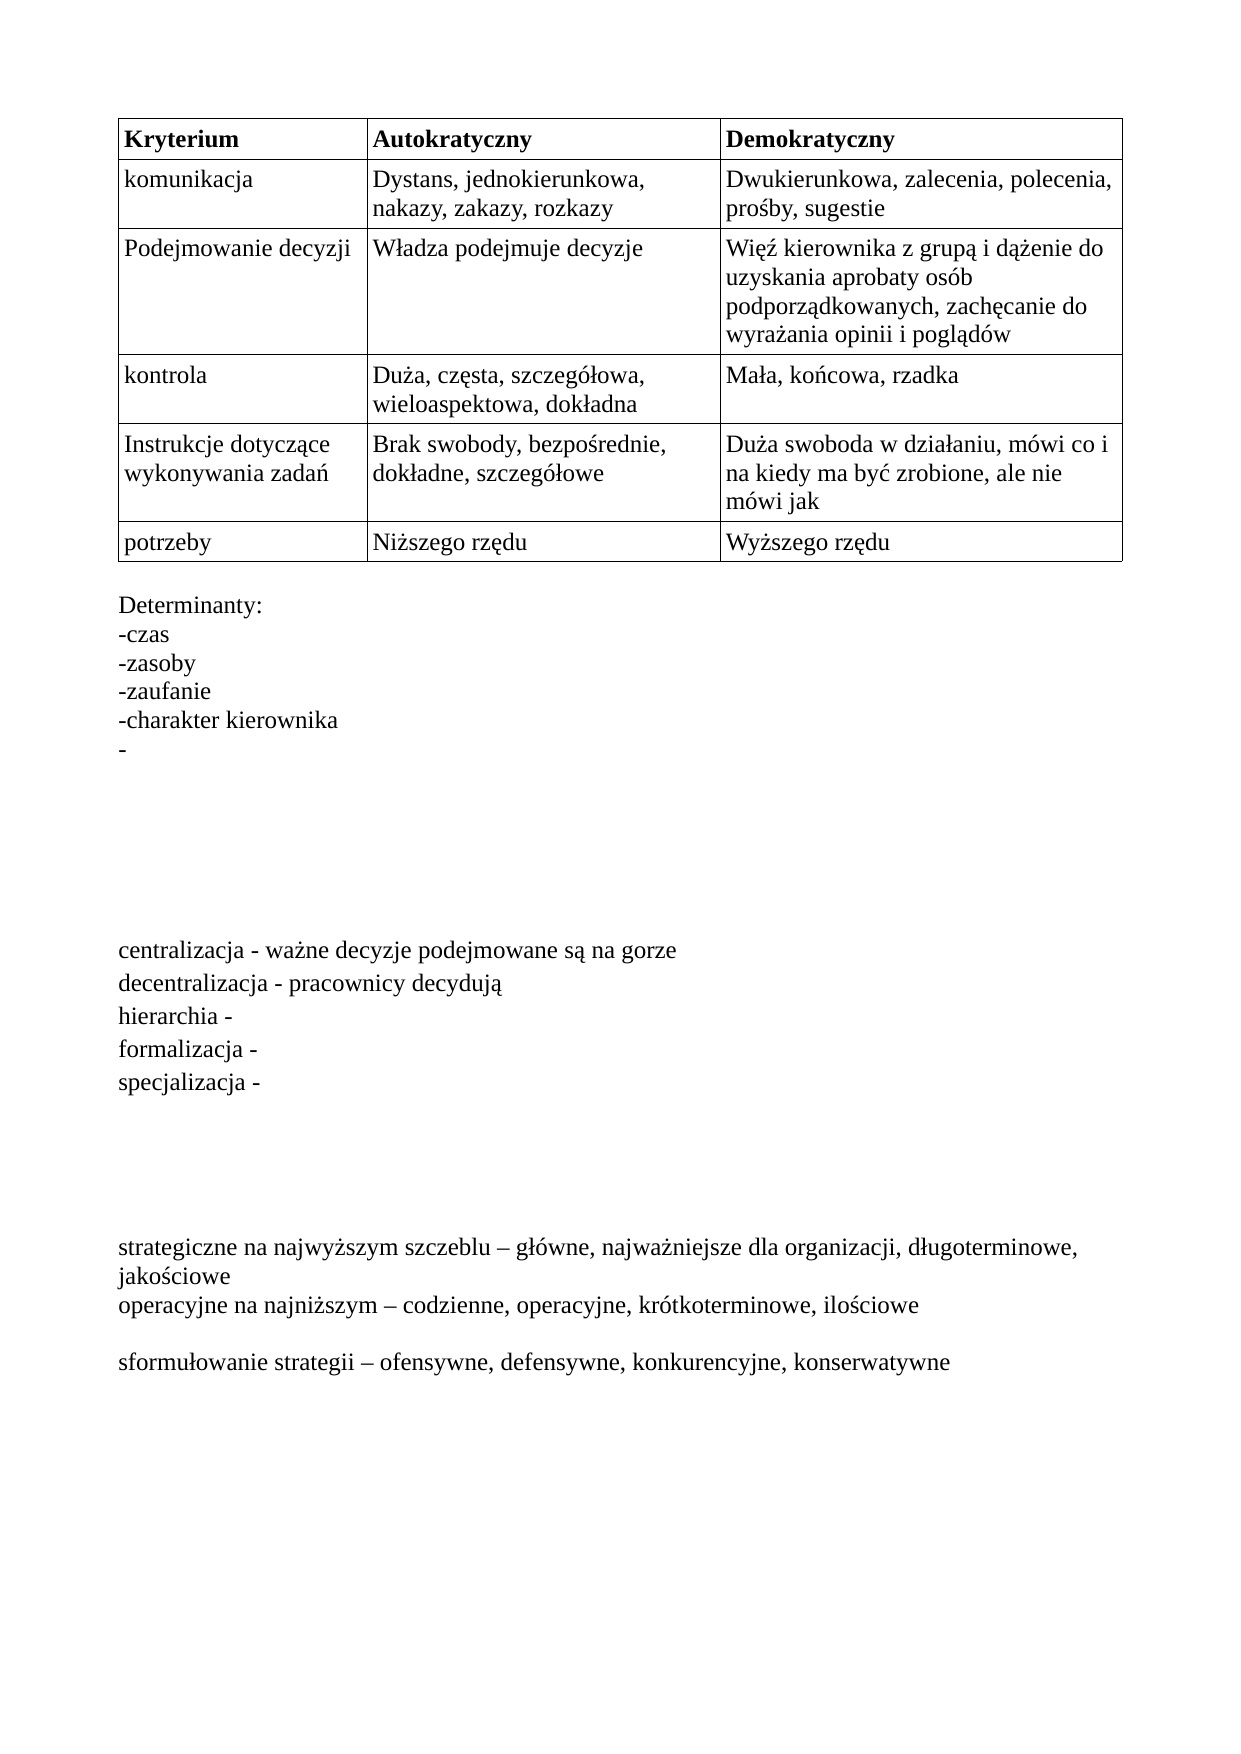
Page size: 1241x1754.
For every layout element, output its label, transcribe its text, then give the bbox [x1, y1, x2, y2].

table_cell Więź kierownika z grupą i dążenie do uzyskania aprobaty osób podporządkowanych, zachęcanie do wyrażania opinii i poglądów [721, 229, 1122, 354]
table_cell komunikacja [119, 160, 367, 227]
text -charakter kierownika [118, 705, 1122, 734]
table_cell Duża swoboda w działaniu, mówi co i na kiedy ma być zrobione, ale nie mówi jak [721, 424, 1122, 521]
table_cell Mała, końcowa, rzadka [721, 355, 1122, 423]
text hierarchia - [118, 1001, 1122, 1030]
table_cell Wyższego rzędu [721, 522, 1122, 561]
text specjalizacja - [118, 1067, 1122, 1096]
table_cell Władza podejmuje decyzje [368, 229, 720, 354]
text operacyjne na najniższym – codzienne, operacyjne, krótkoterminowe, ilościowe [118, 1290, 1122, 1318]
text - [118, 734, 1122, 763]
text decentralizacja - pracownicy decydują [118, 968, 1122, 997]
table_cell Dwukierunkowa, zalecenia, polecenia, prośby, sugestie [721, 160, 1122, 227]
table_cell Brak swobody, bezpośrednie, dokładne, szczegółowe [368, 424, 720, 521]
table_cell Duża, częsta, szczegółowa, wieloaspektowa, dokładna [368, 355, 720, 423]
text strategiczne na najwyższym szczeblu – główne, najważniejsze dla organizacji, długoterminowe, jakościowe [118, 1232, 1122, 1290]
table_cell Niższego rzędu [368, 522, 720, 561]
table_cell Dystans, jednokierunkowa, nakazy, zakazy, rozkazy [368, 160, 720, 227]
table_header Demokratyczny [721, 119, 1122, 158]
text -czas [118, 619, 1122, 648]
text centralizacja - ważne decyzje podejmowane są na gorze [118, 935, 1122, 964]
table_cell potrzeby [119, 522, 367, 561]
table_cell Instrukcje dotyczące wykonywania zadań [119, 424, 367, 521]
table_header Autokratyczny [368, 119, 720, 158]
text -zasoby [118, 648, 1122, 676]
table_cell kontrola [119, 355, 367, 423]
text formalizacja - [118, 1034, 1122, 1063]
table_cell Podejmowanie decyzji [119, 229, 367, 354]
table_header Kryterium [119, 119, 367, 158]
text -zaufanie [118, 676, 1122, 705]
text sformułowanie strategii – ofensywne, defensywne, konkurencyjne, konserwatywne [118, 1347, 1122, 1376]
text Determinanty: [118, 590, 1122, 619]
